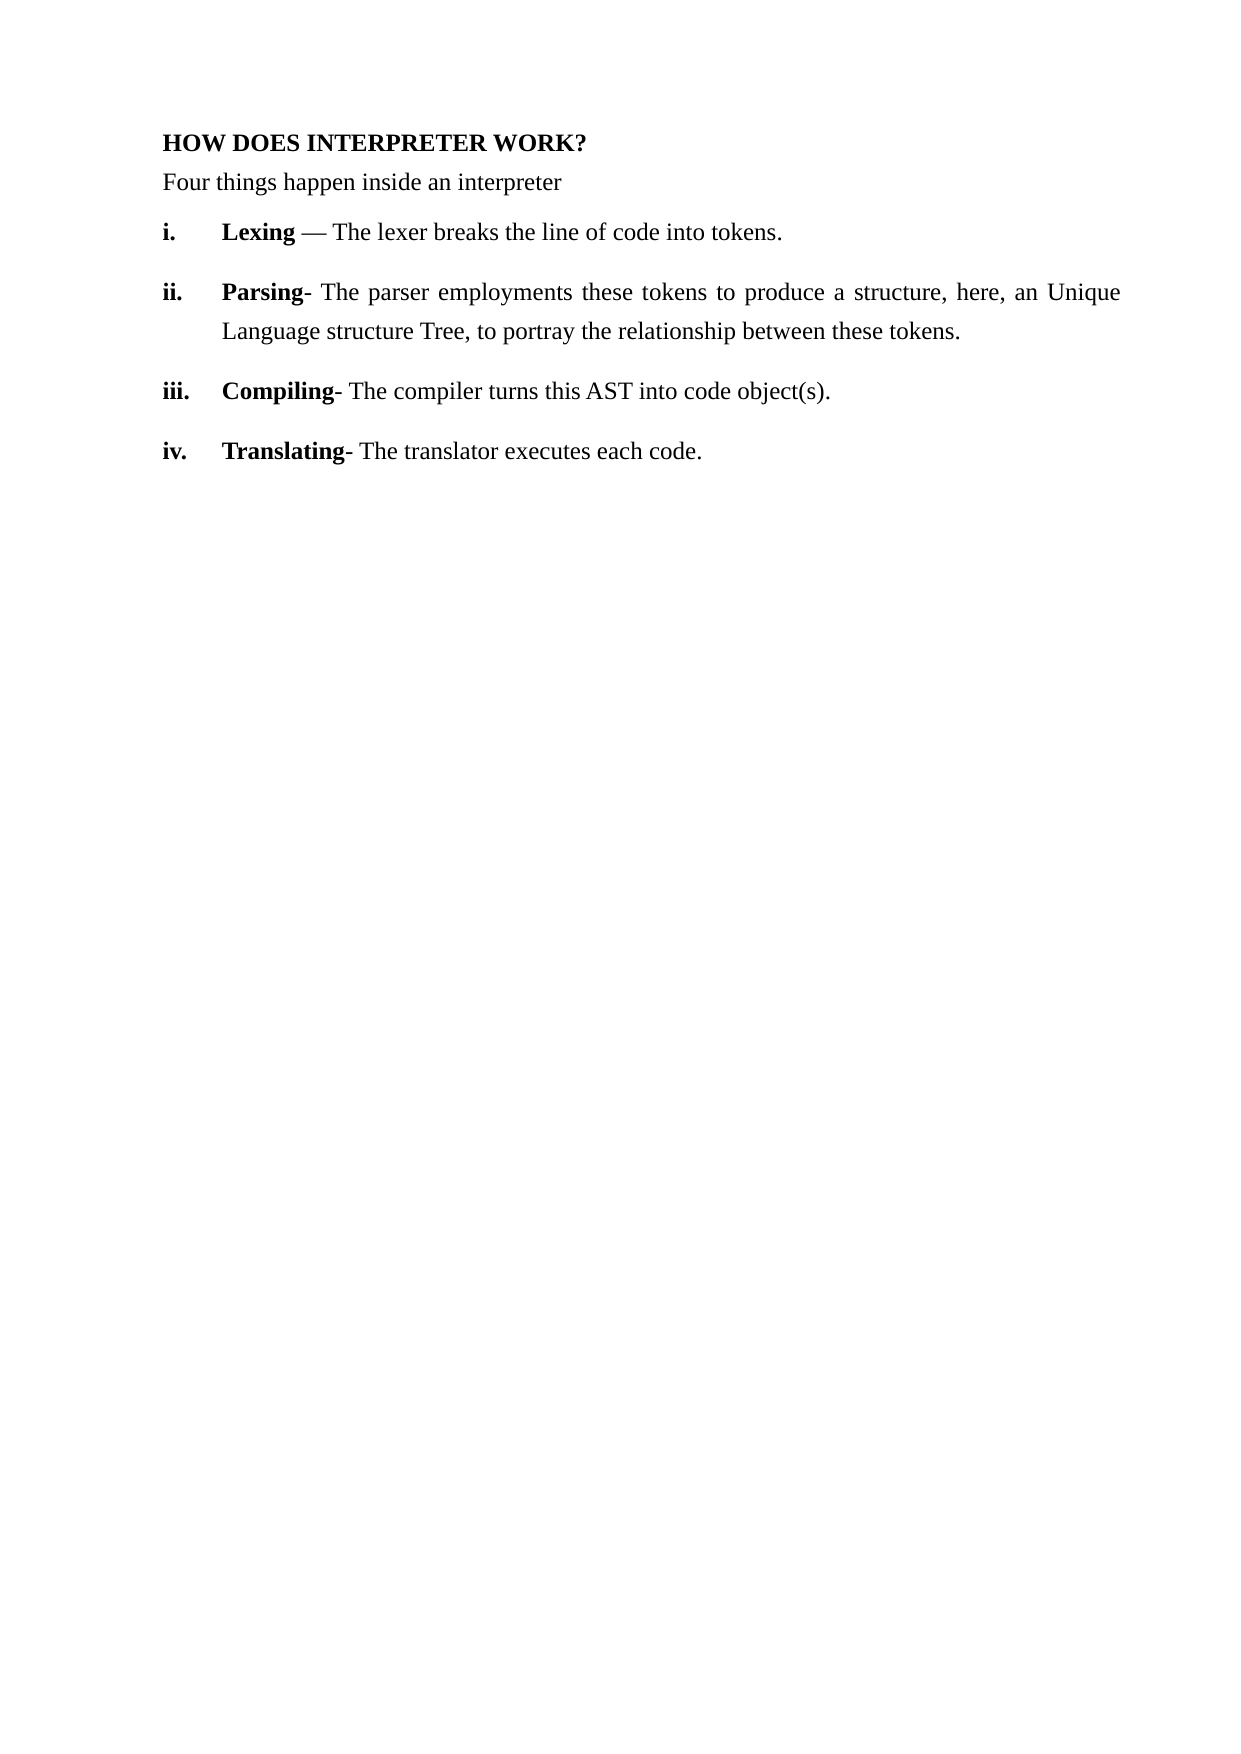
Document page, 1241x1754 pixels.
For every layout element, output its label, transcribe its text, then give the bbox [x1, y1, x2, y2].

list Compiling- The compiler turns this AST into code object(s). [162, 366, 1122, 404]
list Translating- The translator executes each code. [162, 425, 1122, 464]
text Four things happen inside an interpreter [162, 157, 1122, 196]
list Lexing — The lexer breaks the line of code into tokens. [162, 207, 1122, 246]
list Parsing- The parser employments these tokens to produce a structure, here, an Unique Language structure Tree, to portray the relationship between these tokens. [162, 267, 1122, 345]
text HOW DOES INTERPRETER WORK? [162, 118, 1122, 157]
